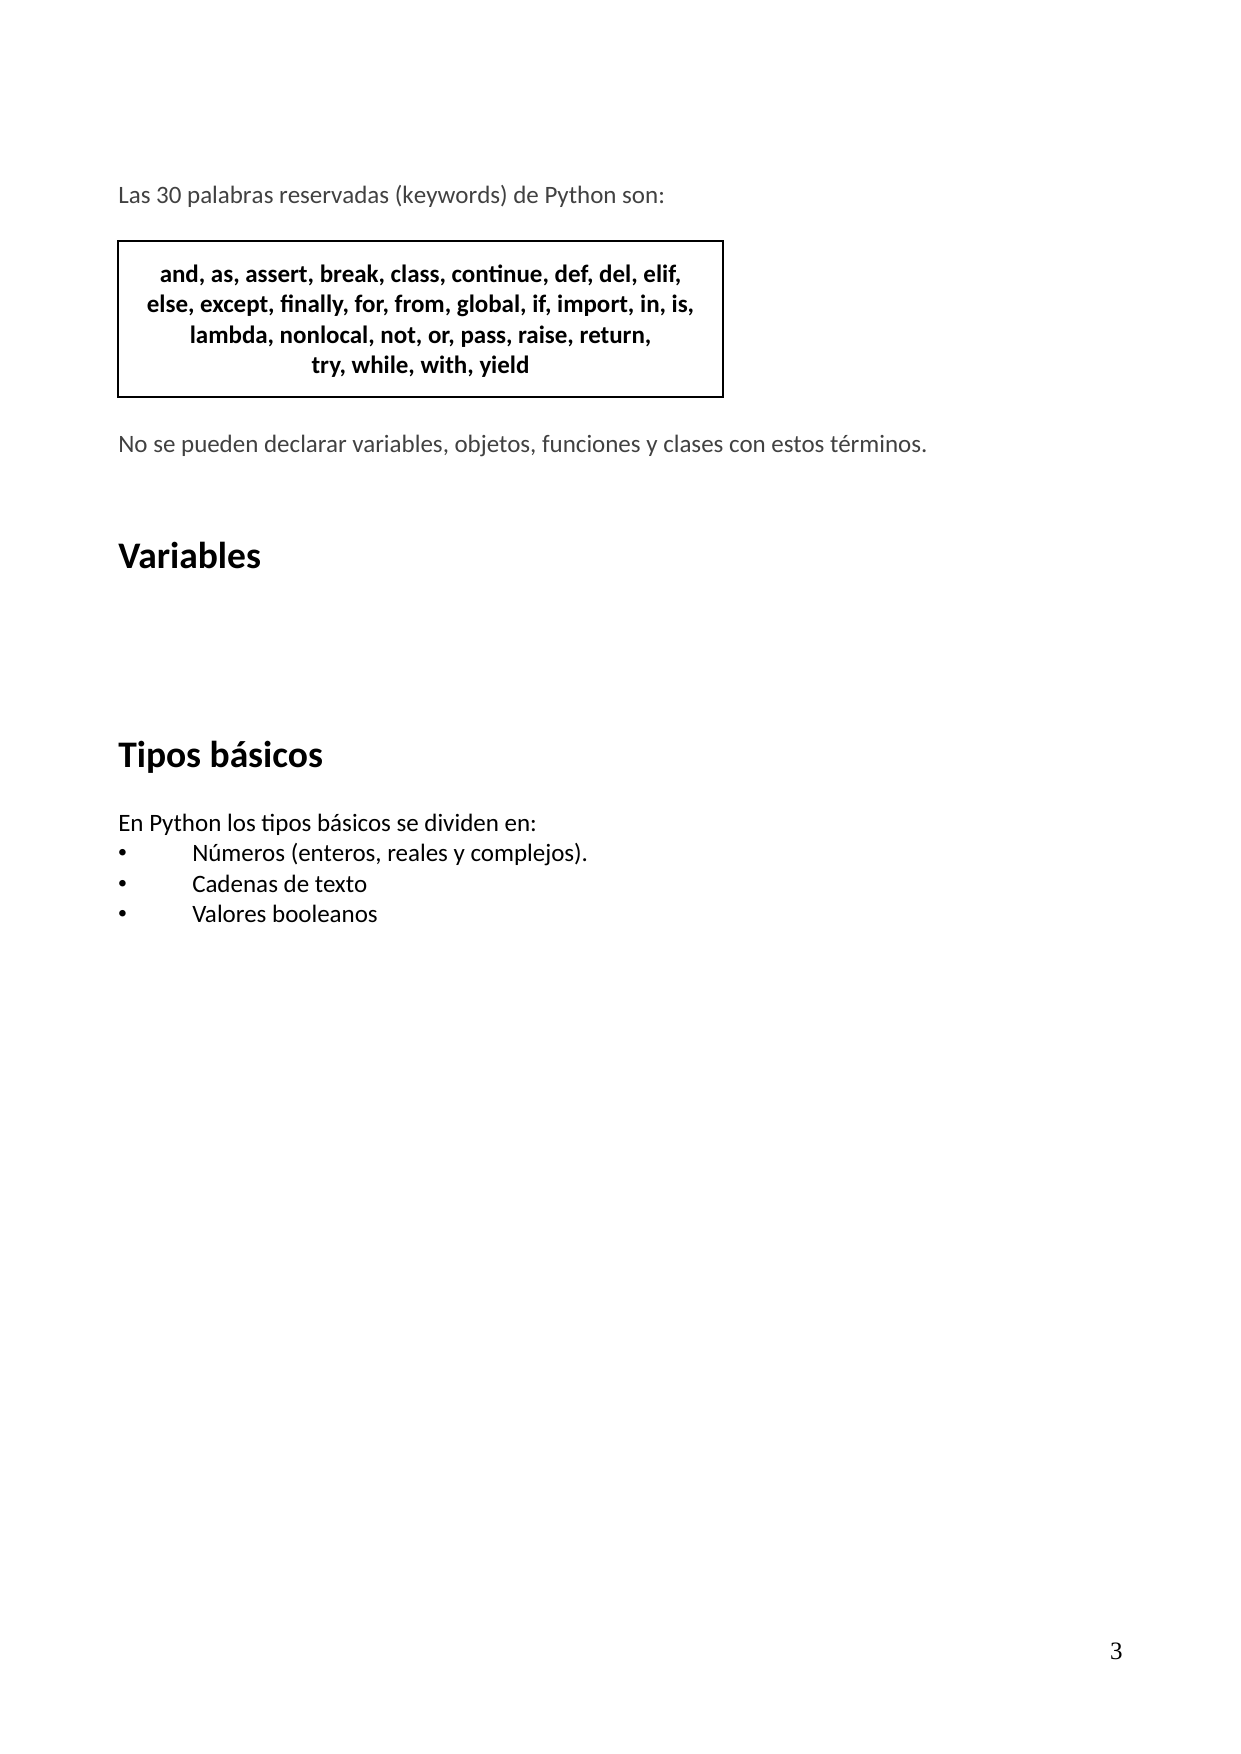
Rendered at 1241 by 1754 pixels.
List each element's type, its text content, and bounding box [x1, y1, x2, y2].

list Cadenas de texto [118, 868, 1122, 899]
list Tipos básicos [118, 731, 1122, 777]
list Variables [118, 532, 1122, 578]
list Valores booleanos [118, 899, 1122, 929]
text En Python los tipos básicos se dividen en: [118, 807, 1122, 838]
list Números (enteros, reales y complejos). [118, 838, 1122, 868]
table_header and, as, assert, break, class, continue, def, del, elif, else, except, finally, for, from, global, if, import, in, is, lambda, nonlocal, not, or, pass, raise, return, try, while, with, yield [119, 242, 722, 396]
text No se pueden declarar variables, objetos, funciones y clases con estos términos. [118, 398, 1122, 459]
text Las 30 palabras reservadas (keywords) de Python son: [118, 179, 1122, 210]
